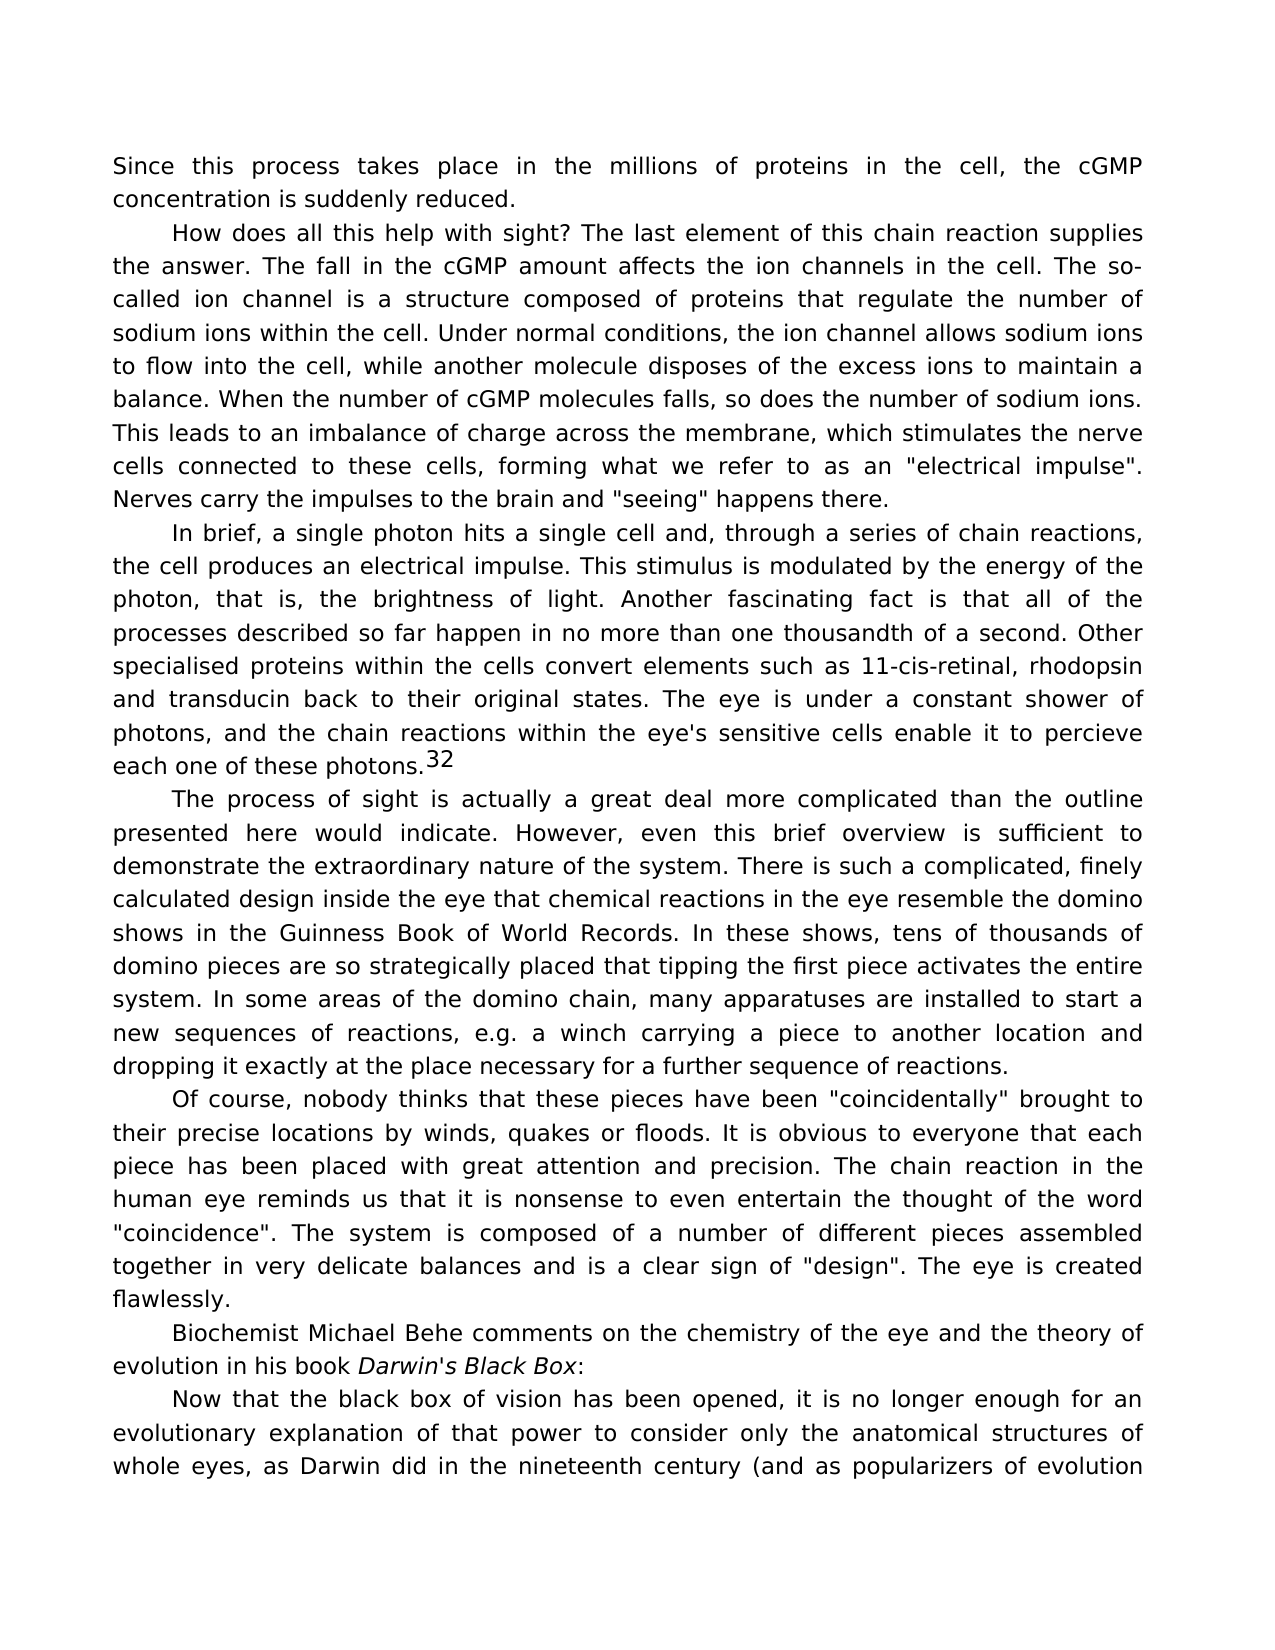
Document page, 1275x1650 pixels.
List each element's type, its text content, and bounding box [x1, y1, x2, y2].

text How does all this help with sight? The last element of this chain reaction supplies the answer. The fall in the cGMP amount affects the ion channels in the cell. The so-called ion channel is a structure composed of proteins that regulate the number of sodium ions within the cell. Under normal conditions, the ion channel allows sodium ions to flow into the cell, while another molecule disposes of the excess ions to maintain a balance. When the number of cGMP molecules falls, so does the number of sodium ions. This leads to an imbalance of charge across the membrane, which stimulates the nerve cells connected to these cells, forming what we refer to as an "electrical impulse". Nerves carry the impulses to the brain and "seeing" happens there. [112, 214, 1145, 514]
text Of course, nobody thinks that these pieces have been "coincidentally" brought to their precise locations by winds, quakes or floods. It is obvious to everyone that each piece has been placed with great attention and precision. The chain reaction in the human eye reminds us that it is nonsense to even entertain the thought of the word "coincidence". The system is composed of a number of different pieces assembled together in very delicate balances and is a clear sign of "design". The eye is created flawlessly. [112, 1081, 1145, 1314]
text The process of sight is actually a great deal more complicated than the outline presented here would indicate. However, even this brief overview is sufficient to demonstrate the extraordinary nature of the system. There is such a complicated, finely calculated design inside the eye that chemical reactions in the eye resemble the domino shows in the Guinness Book of World Records. In these shows, tens of thousands of domino pieces are so strategically placed that tipping the first piece activates the entire system. In some areas of the domino chain, many apparatuses are installed to start a new sequences of reactions, e.g. a winch carrying a piece to another location and dropping it exactly at the place necessary for a further sequence of reactions. [112, 781, 1145, 1081]
text Since this process takes place in the millions of proteins in the cell, the cGMP concentration is suddenly reduced. [112, 148, 1145, 214]
text Biochemist Michael Behe comments on the chemistry of the eye and the theory of evolution in his book Darwin's Black Box: [112, 1314, 1145, 1381]
text Now that the black box of vision has been opened, it is no longer enough for an evolutionary explanation of that power to consider only the anatomical structures of whole eyes, as Darwin did in the nineteenth century (and as popularizers of evolution [112, 1381, 1145, 1481]
text In brief, a single photon hits a single cell and, through a series of chain reactions, the cell produces an electrical impulse. This stimulus is modulated by the energy of the photon, that is, the brightness of light. Another fascinating fact is that all of the processes described so far happen in no more than one thousandth of a second. Other specialised proteins within the cells convert elements such as 11-cis-retinal, rhodopsin and transducin back to their original states. The eye is under a constant shower of photons, and the chain reactions within the eye's sensitive cells enable it to percieve each one of these photons.32 [112, 514, 1145, 781]
